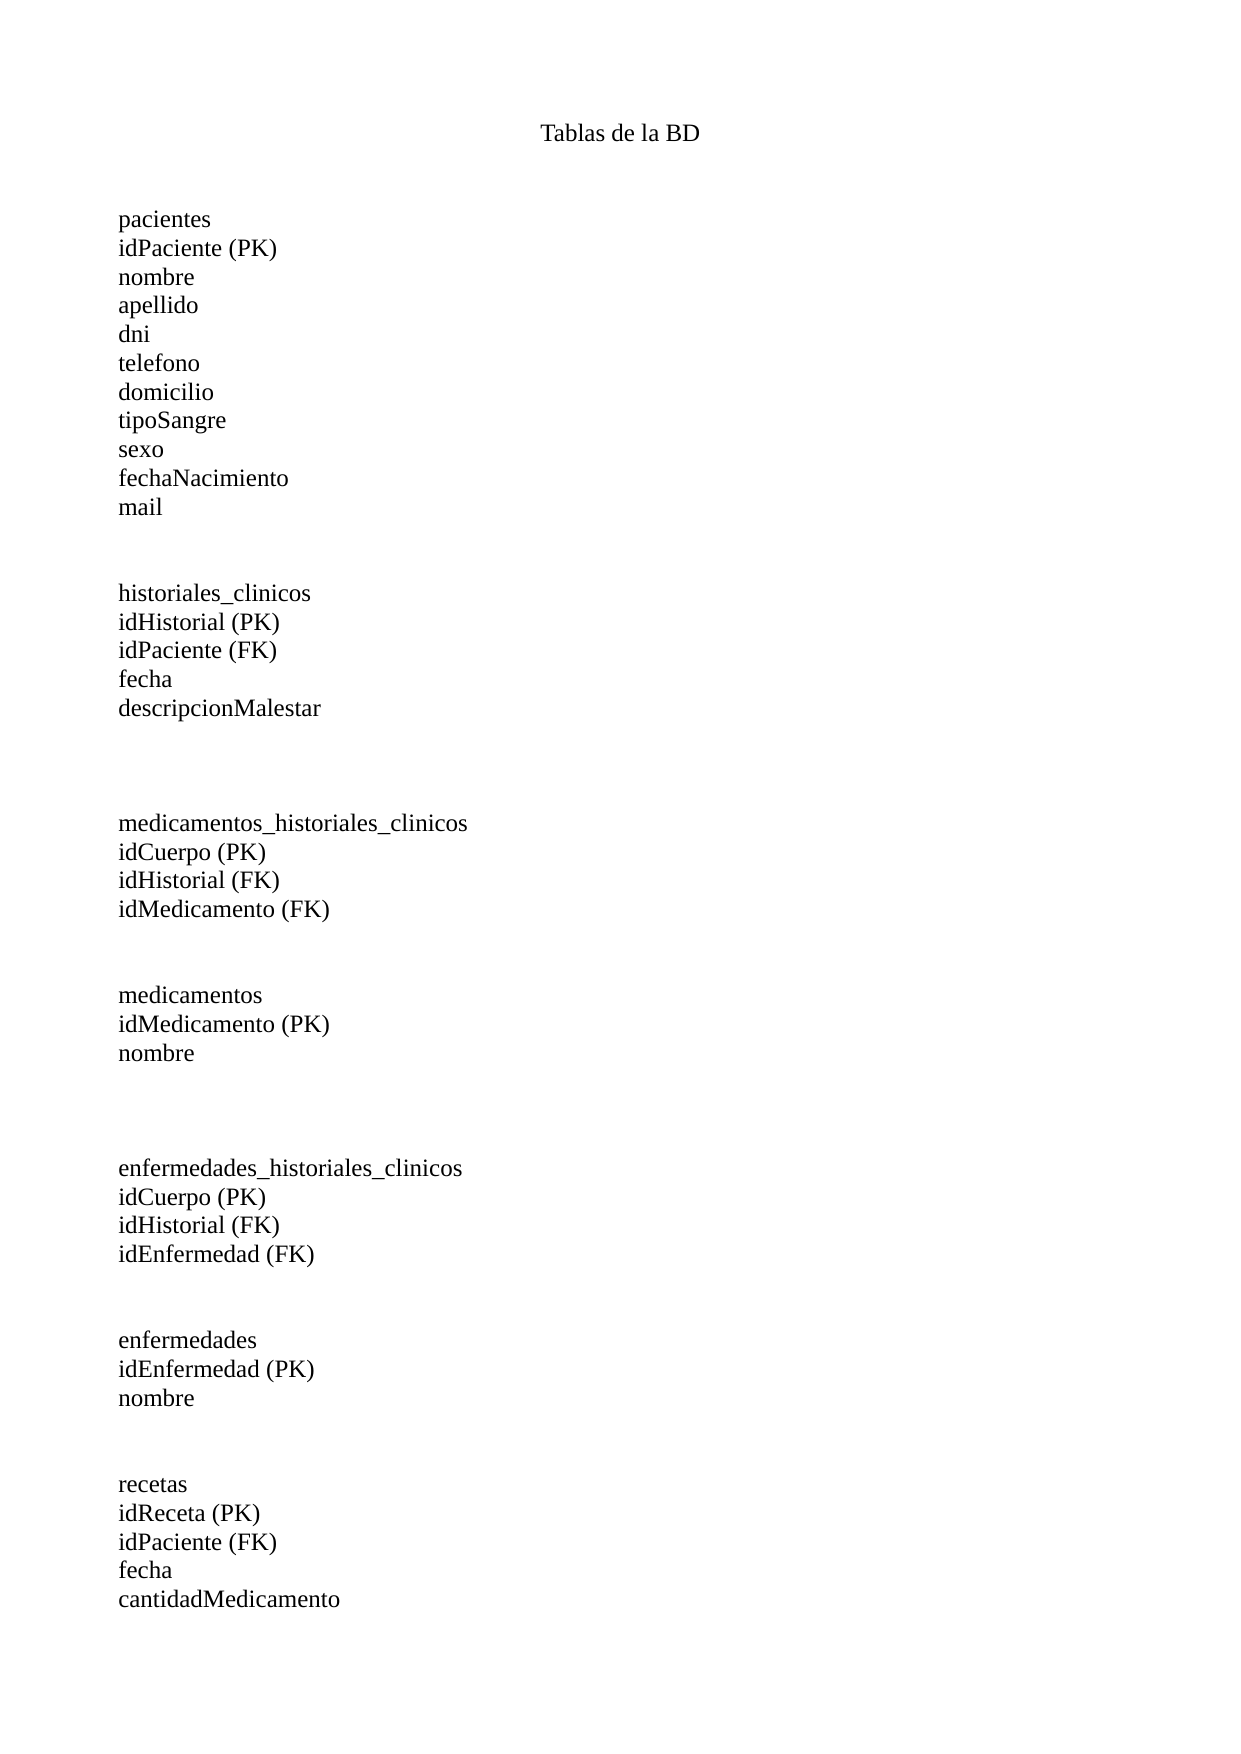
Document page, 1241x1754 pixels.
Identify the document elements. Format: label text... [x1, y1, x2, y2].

text medicamentos_historiales_clinicos [118, 808, 1122, 837]
text idHistorial (FK) [118, 1211, 1122, 1239]
text nombre [118, 1038, 1122, 1067]
text Tablas de la BD [118, 118, 1122, 147]
text nombre [118, 262, 1122, 291]
text sexo [118, 434, 1122, 463]
text idPaciente (FK) [118, 1527, 1122, 1556]
text domicilio [118, 377, 1122, 406]
text dni [118, 319, 1122, 348]
text idMedicamento (FK) [118, 894, 1122, 923]
text enfermedades_historiales_clinicos [118, 1153, 1122, 1182]
text pacientes [118, 204, 1122, 233]
text descripcionMalestar [118, 693, 1122, 722]
text idEnfermedad (PK) [118, 1354, 1122, 1383]
text enfermedades [118, 1326, 1122, 1354]
text idPaciente (PK) [118, 233, 1122, 262]
text idHistorial (PK) [118, 607, 1122, 636]
text idCuerpo (PK) [118, 837, 1122, 866]
text tipoSangre [118, 406, 1122, 434]
text recetas [118, 1469, 1122, 1498]
text cantidadMedicamento [118, 1584, 1122, 1613]
text idPaciente (FK) [118, 636, 1122, 664]
text idCuerpo (PK) [118, 1182, 1122, 1211]
text idEnfermedad (FK) [118, 1239, 1122, 1268]
text apellido [118, 291, 1122, 319]
text historiales_clinicos [118, 578, 1122, 607]
text fecha [118, 1556, 1122, 1584]
text mail [118, 492, 1122, 521]
text fechaNacimiento [118, 463, 1122, 492]
text telefono [118, 348, 1122, 377]
text idHistorial (FK) [118, 866, 1122, 894]
text idReceta (PK) [118, 1498, 1122, 1527]
text fecha [118, 664, 1122, 693]
text idMedicamento (PK) [118, 1009, 1122, 1038]
text medicamentos [118, 981, 1122, 1009]
text nombre [118, 1383, 1122, 1412]
